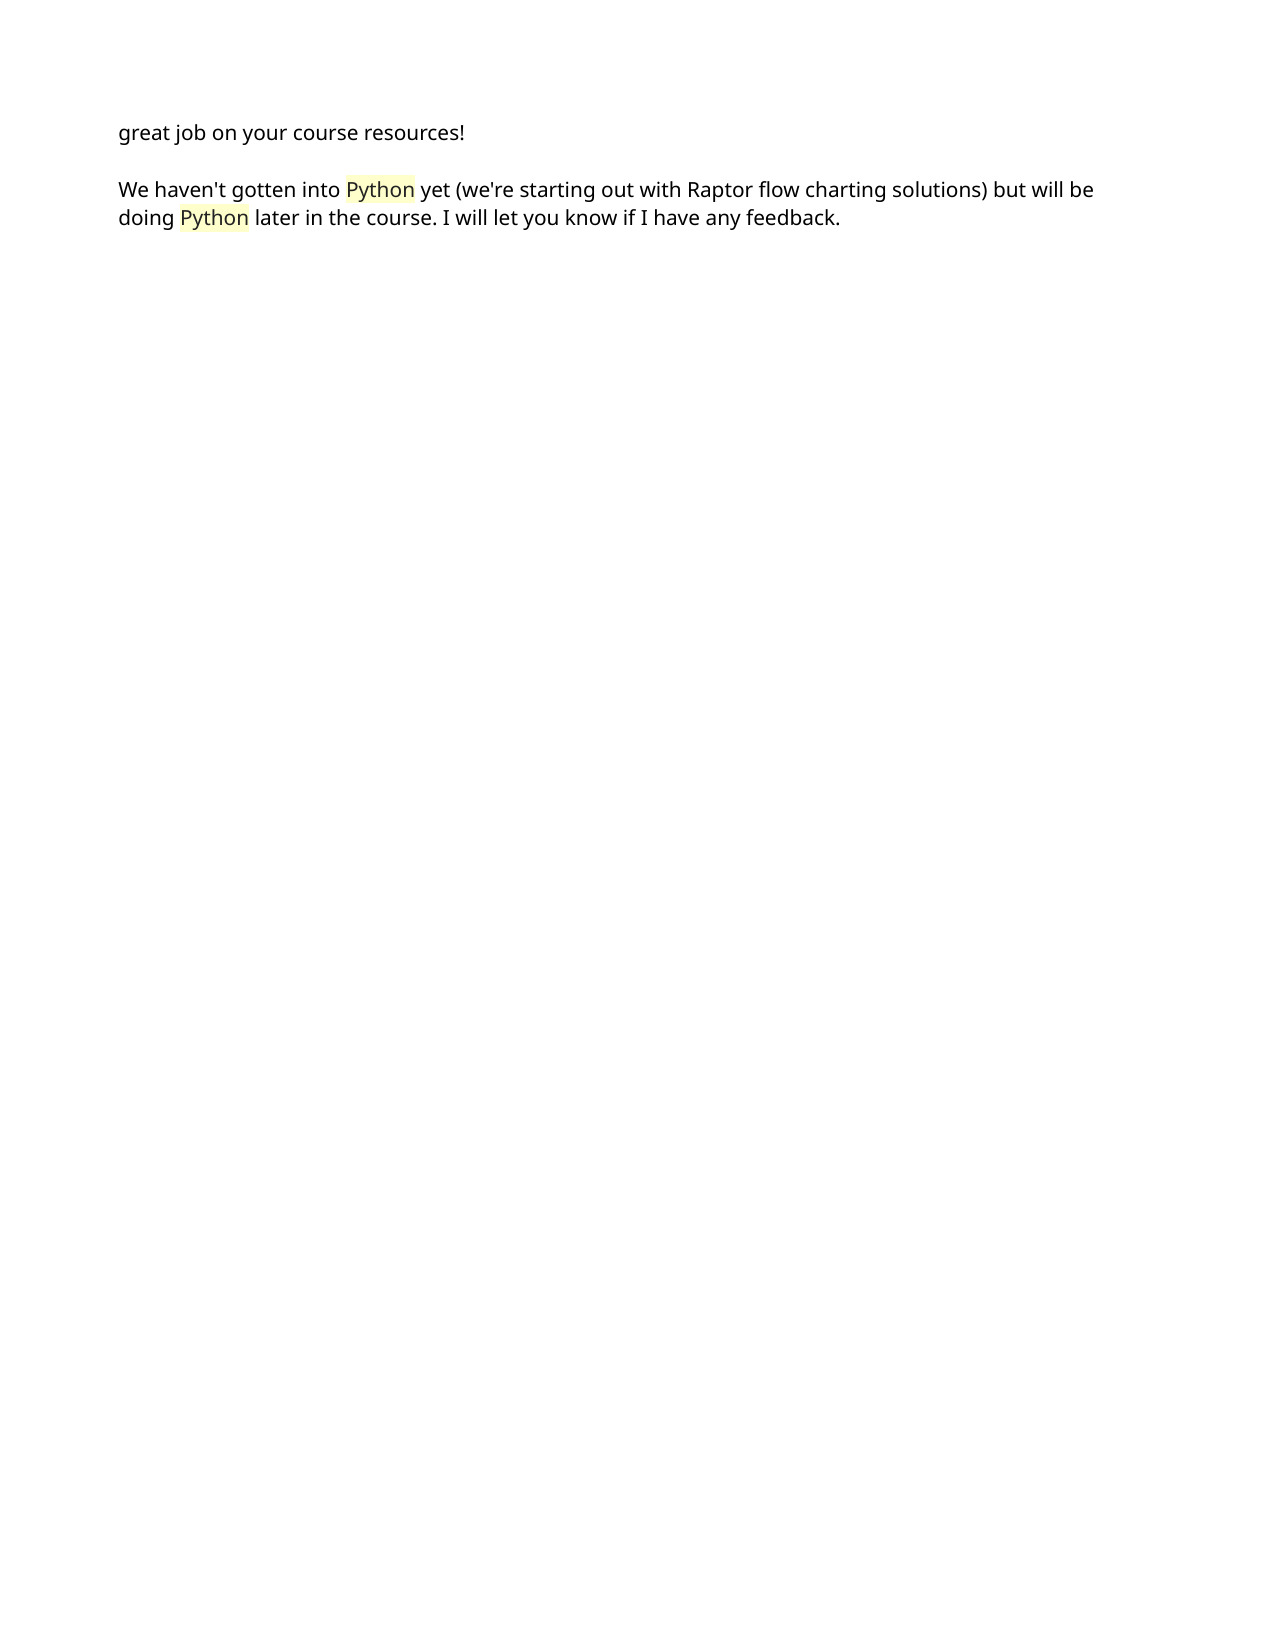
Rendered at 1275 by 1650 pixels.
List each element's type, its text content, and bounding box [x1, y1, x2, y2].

text great job on your course resources! We haven't gotten into Python yet (we're starting out with Raptor flow charting solutions) but will be doing Python later in the course. I will let you know if I have any feedback. [118, 118, 1157, 232]
